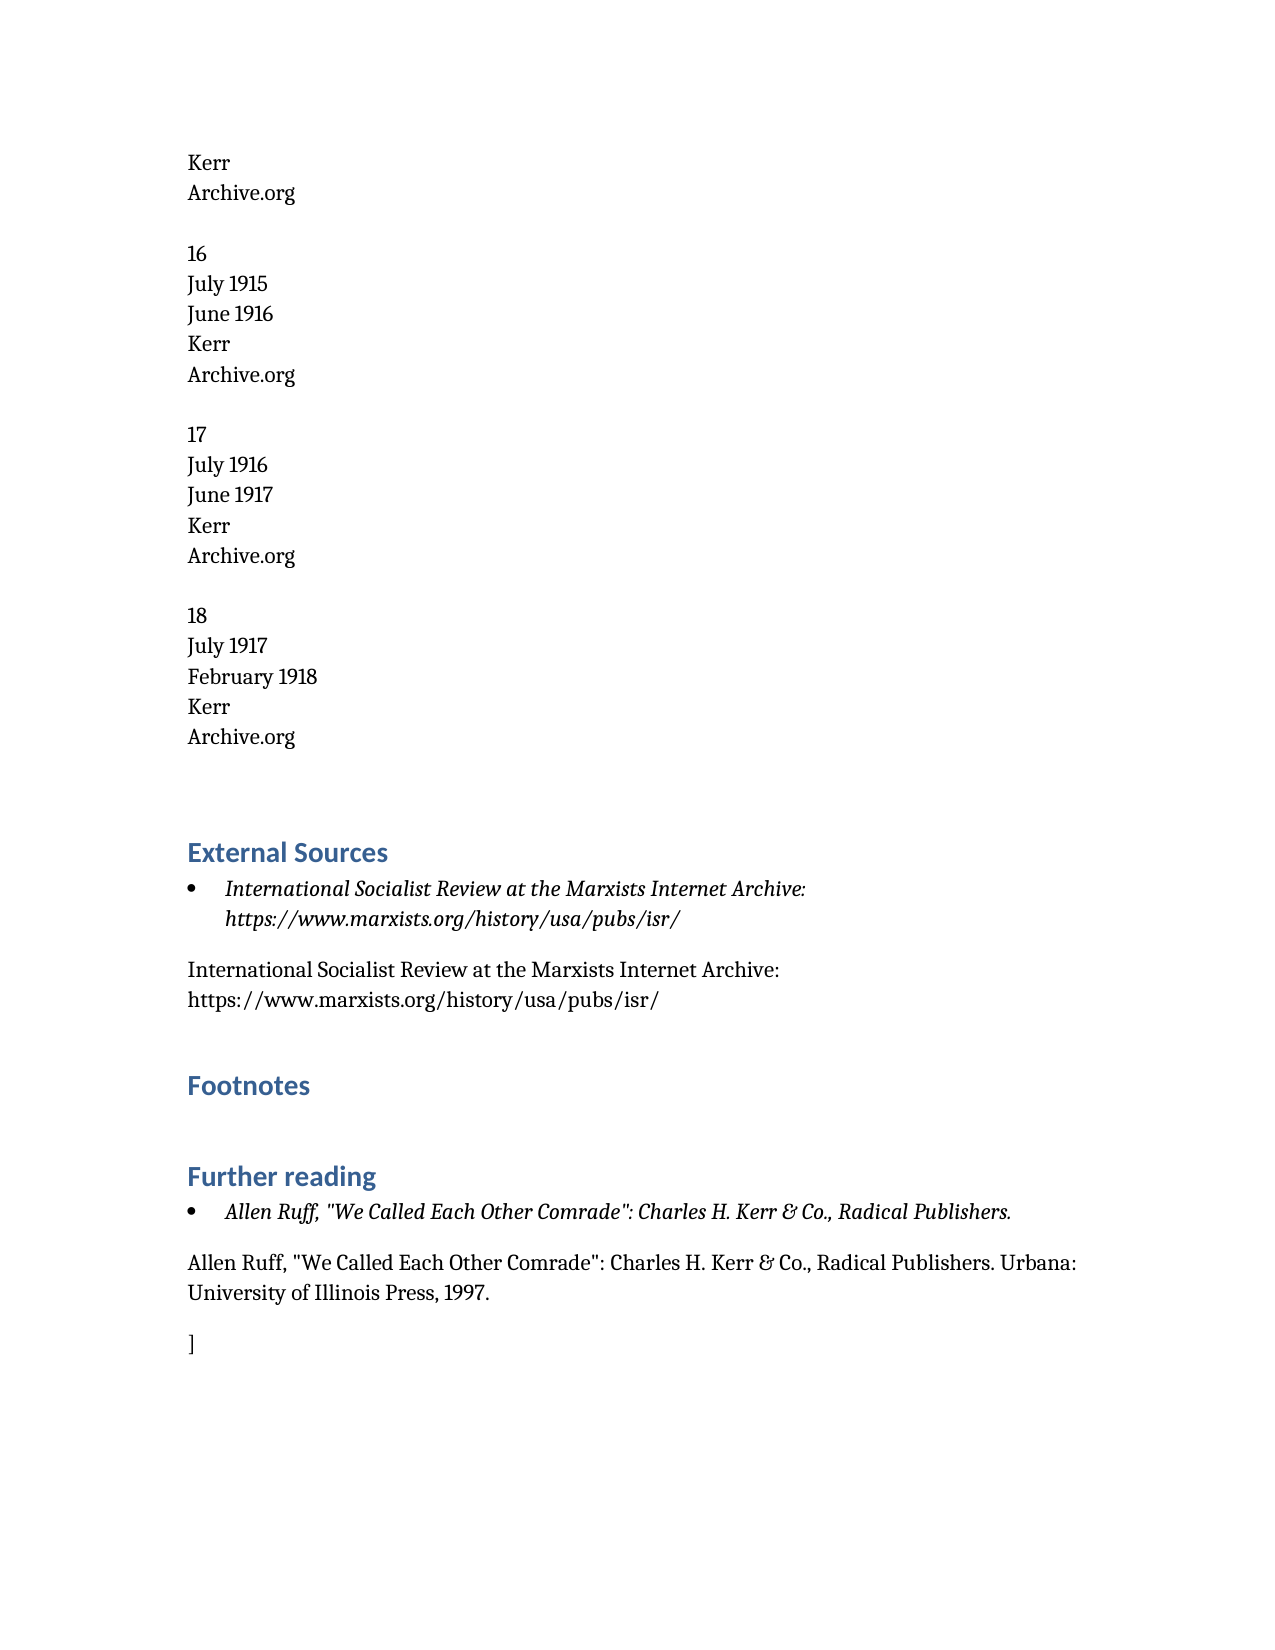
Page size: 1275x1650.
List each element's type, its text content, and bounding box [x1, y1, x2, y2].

subtitle Further reading [187, 1158, 1087, 1193]
list International Socialist Review at the Marxists Internet Archive: https://www.marxists.org/history/usa/pubs/isr/ [187, 875, 1087, 932]
text International Socialist Review at the Marxists Internet Archive: https://www.marxists.org/history/usa/pubs/isr/ [187, 957, 1087, 1013]
subtitle Footnotes [187, 1067, 1087, 1103]
text Allen Ruff, "We Called Each Other Comrade": Charles H. Kerr & Co., Radical Publishers. Urbana: University of Illinois Press, 1997. [187, 1250, 1087, 1306]
list Allen Ruff, "We Called Each Other Comrade": Charles H. Kerr & Co., Radical Publishers. [187, 1199, 1087, 1225]
subtitle External Sources [187, 834, 1087, 870]
text ] [187, 1331, 1087, 1357]
text Kerr Archive.org 16 July 1915 June 1916 Kerr Archive.org 17 July 1916 June 1917 Kerr Archive.org 18 July 1917 February 1918 Kerr Archive.org [187, 150, 1087, 781]
